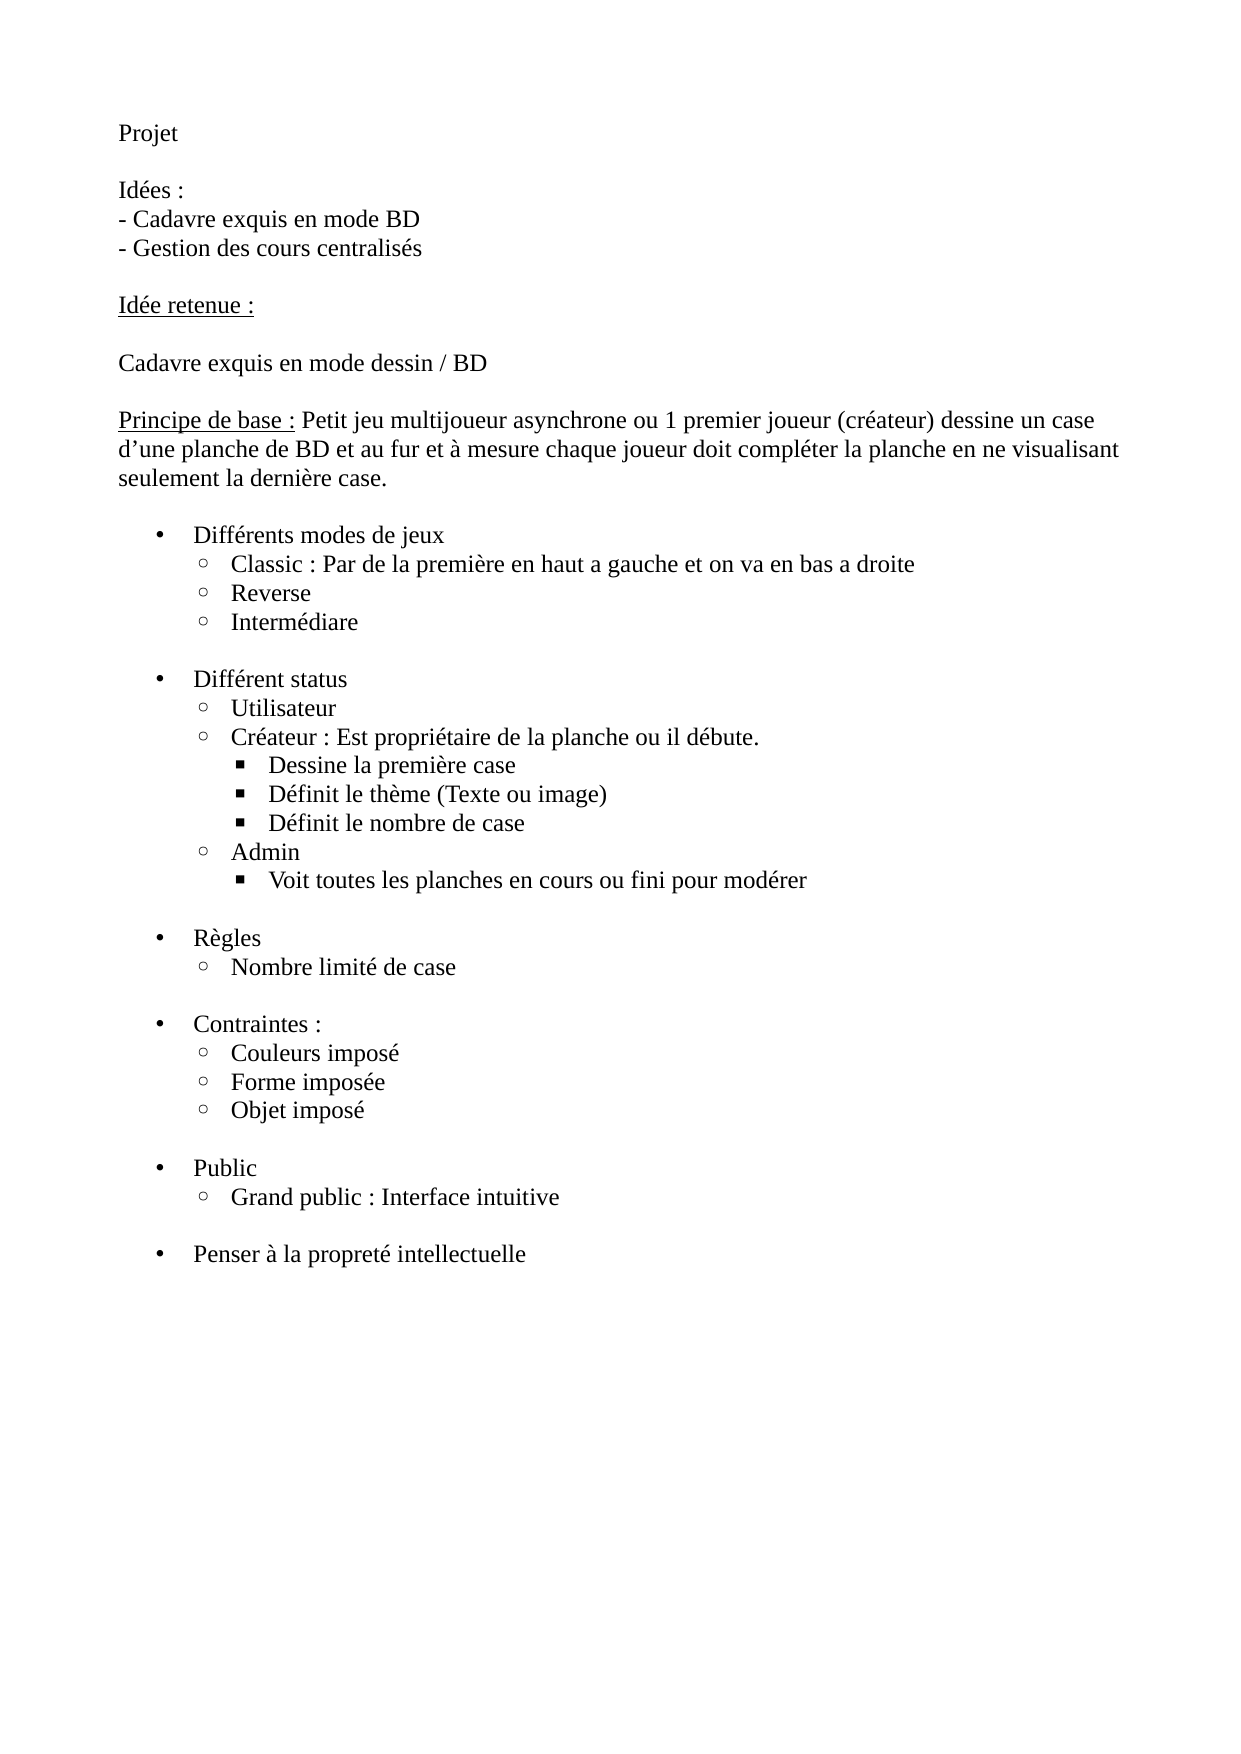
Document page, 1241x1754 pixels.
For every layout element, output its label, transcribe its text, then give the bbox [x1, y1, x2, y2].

list Admin [193, 837, 1122, 866]
list Nombre limité de case [193, 952, 1122, 981]
list Penser à la propreté intellectuelle [156, 1239, 1122, 1268]
list Dessine la première case [231, 751, 1122, 779]
list Public [156, 1153, 1122, 1182]
list Définit le nombre de case [231, 808, 1122, 837]
list Forme imposée [193, 1067, 1122, 1096]
list Différent status [156, 664, 1122, 693]
list Reverse [193, 578, 1122, 607]
list Contraintes : [156, 1009, 1122, 1038]
text Idée retenue : [118, 291, 1122, 319]
text Idées : [118, 176, 1122, 204]
list Définit le thème (Texte ou image) [231, 779, 1122, 808]
list Grand public : Interface intuitive [193, 1182, 1122, 1211]
text Cadavre exquis en mode dessin / BD [118, 348, 1122, 377]
text - Cadavre exquis en mode BD [118, 204, 1122, 233]
list Règles [156, 923, 1122, 952]
list Objet imposé [193, 1096, 1122, 1124]
list Créateur : Est propriétaire de la planche ou il débute. [193, 722, 1122, 751]
list Voit toutes les planches en cours ou fini pour modérer [231, 866, 1122, 894]
text Principe de base : Petit jeu multijoueur asynchrone ou 1 premier joueur (créateur) dessine un case d’une planche de BD et au fur et à mesure chaque joueur doit compléter la planche en ne visualisant seulement la dernière case. [118, 406, 1122, 492]
text - Gestion des cours centralisés [118, 233, 1122, 262]
list Utilisateur [193, 693, 1122, 722]
list Couleurs imposé [193, 1038, 1122, 1067]
list Différents modes de jeux [156, 521, 1122, 549]
list Intermédiare [193, 607, 1122, 636]
list Classic : Par de la première en haut a gauche et on va en bas a droite [193, 549, 1122, 578]
text Projet [118, 118, 1122, 147]
